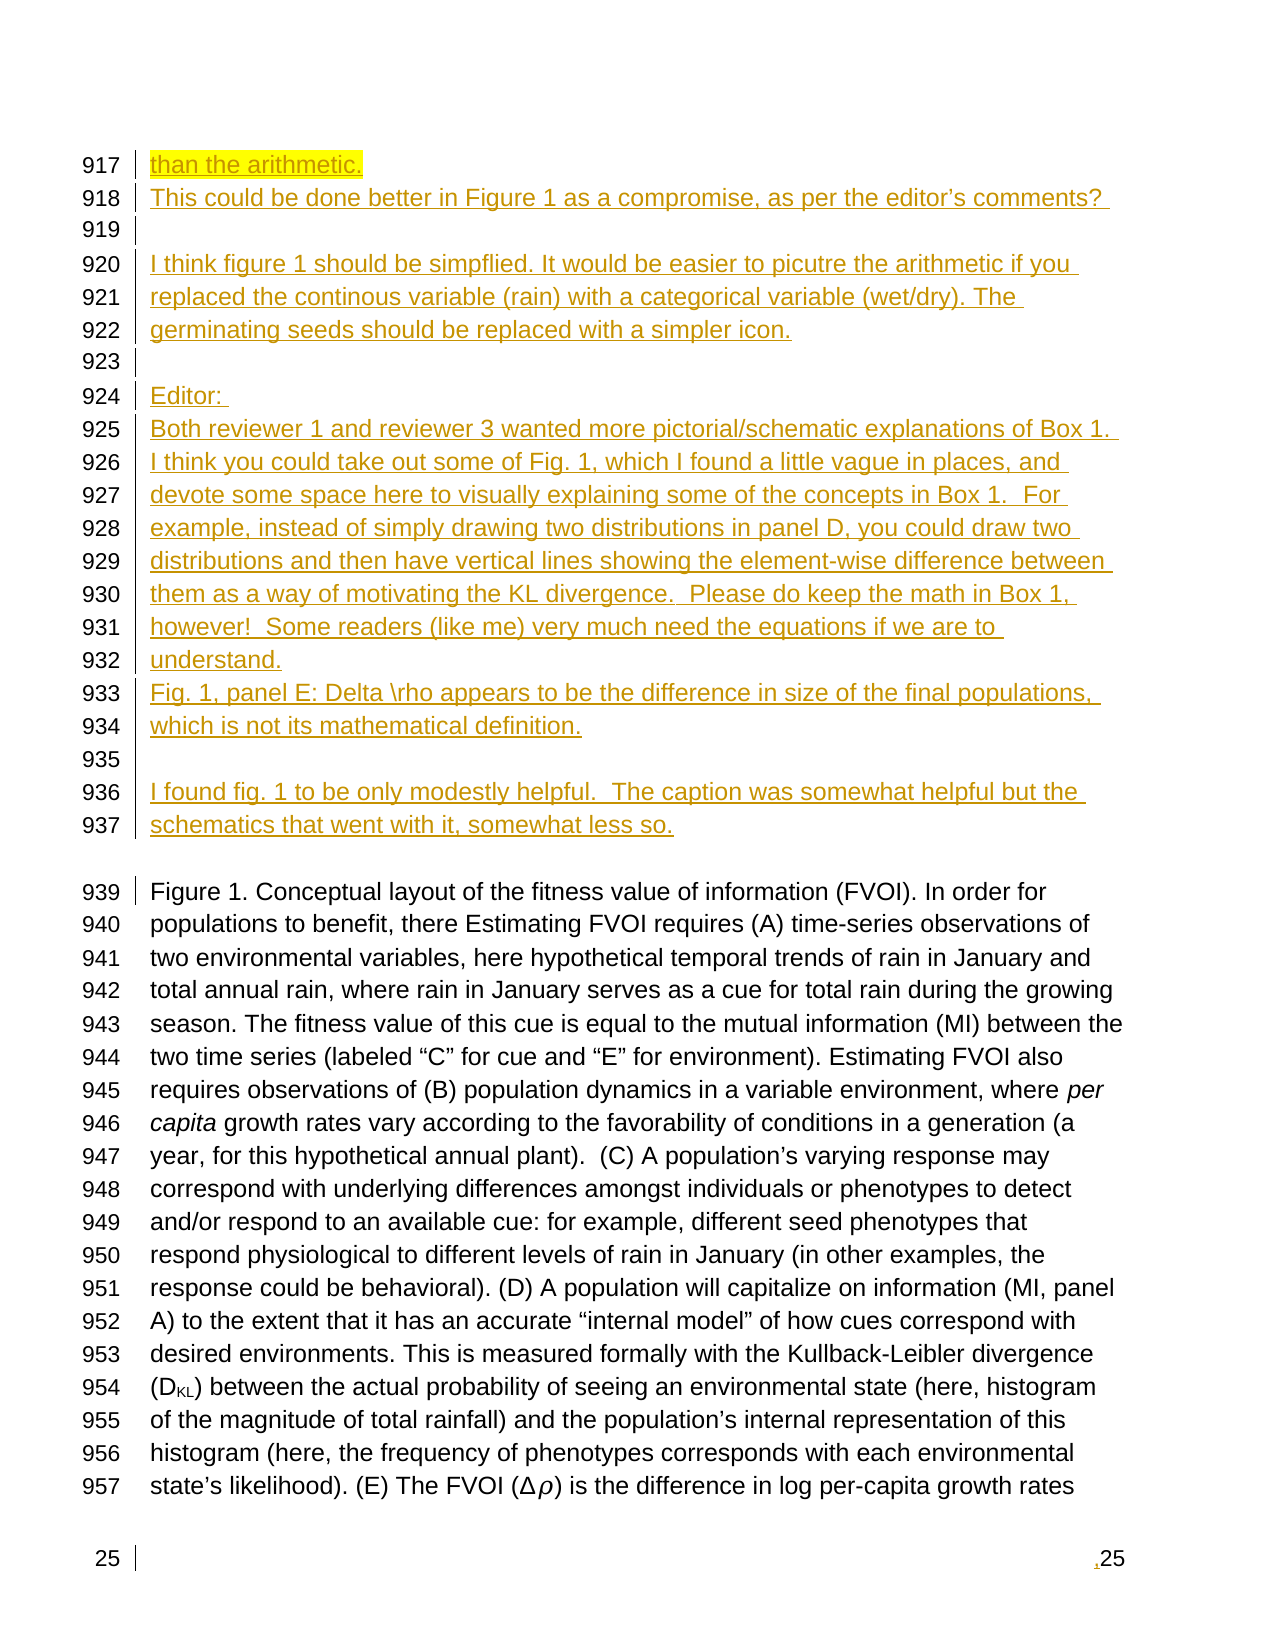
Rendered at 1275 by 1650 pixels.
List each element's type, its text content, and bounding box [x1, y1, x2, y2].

text Fig. 1, panel E: Delta \rho appears to be the difference in size of the final populations, which is not its mathematical definition. I found fig. 1 to be only modestly helpful. The caption was somewhat helpful but the schematics that went with it, somewhat less so. [150, 678, 1125, 872]
text I think figure 1 should be simpflied. It would be easier to picutre the arithmetic if you replaced the continous variable (rain) with a categorical variable (wet/dry). The germinating seeds should be replaced with a simpler icon. [150, 249, 1125, 344]
text Editor: [150, 381, 1125, 410]
text This could be done better in Figure 1 as a compromise, as per the editor’s comments? [150, 183, 1125, 212]
text Figure 1. Conceptual layout of the fitness value of information (FVOI). In order for populations to benefit, there Estimating FVOI requires (A) time-series observations of two environmental variables, here hypothetical temporal trends of rain in January and total annual rain, where rain in January serves as a cue for total rain during the growing season. The fitness value of this cue is equal to the mutual information (MI) between the two time series (labeled “C” for cue and “E” for environment). Estimating FVOI also requires observations of (B) population dynamics in a variable environment, where per capita growth rates vary according to the favorability of conditions in a generation (a year, for this hypothetical annual plant). (C) A population’s varying response may correspond with underlying differences amongst individuals or phenotypes to detect and/or respond to an available cue: for example, different seed phenotypes that respond physiological to different levels of rain in January (in other examples, the response could be behavioral). (D) A population will capitalize on information (MI, panel A) to the extent that it has an accurate “internal model” of how cues correspond with desired environments. This is measured formally with the Kullback-Leibler divergence (DKL) between the actual probability of seeing an environmental state (here, histogram of the magnitude of total rainfall) and the population’s internal representation of this histogram (here, the frequency of phenotypes corresponds with each environmental state’s likelihood). (E) The FVOI (Δ𝜌) is the difference in log per-capita growth rates [150, 876, 1125, 1499]
text than the arithmetic. [150, 150, 1125, 179]
text Both reviewer 1 and reviewer 3 wanted more pictorial/schematic explanations of Box 1. I think you could take out some of Fig. 1, which I found a little vague in places, and devote some space here to visually explaining some of the concepts in Box 1. For example, instead of simply drawing two distributions in panel D, you could draw two distributions and then have vertical lines showing the element-wise difference between them as a way of motivating the KL divergence. Please do keep the math in Box 1, however! Some readers (like me) very much need the equations if we are to understand. [150, 414, 1125, 674]
